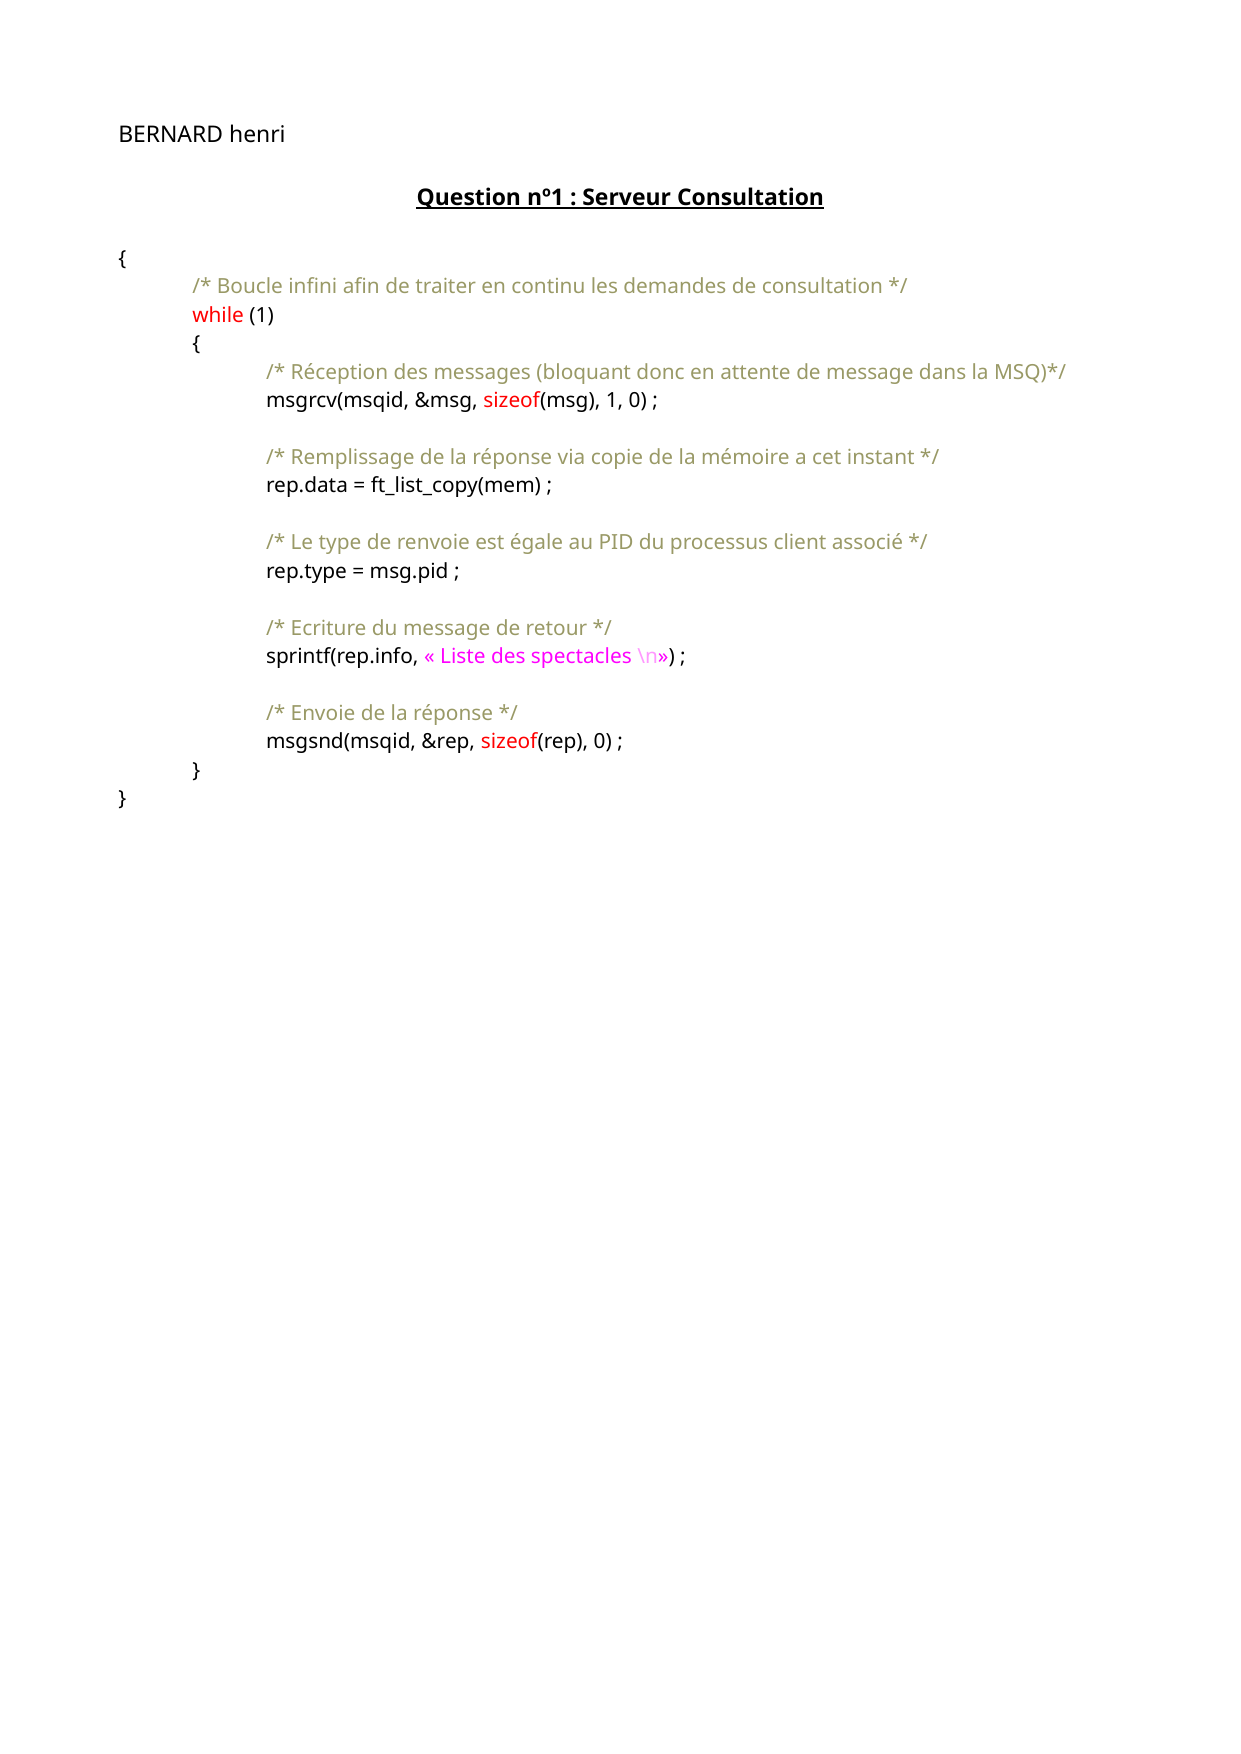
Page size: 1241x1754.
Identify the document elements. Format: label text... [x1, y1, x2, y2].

text } [118, 783, 1122, 812]
text /* Boucle infini afin de traiter en continu les demandes de consultation */ [118, 272, 1122, 300]
text /* Envoie de la réponse */ [118, 698, 1122, 727]
text sprintf(rep.info, « Liste des spectacles \n») ; [118, 641, 1122, 670]
text /* Réception des messages (bloquant donc en attente de message dans la MSQ)*/ [118, 357, 1122, 385]
text /* Remplissage de la réponse via copie de la mémoire a cet instant */ [118, 442, 1122, 471]
text /* Le type de renvoie est égale au PID du processus client associé */ [118, 527, 1122, 556]
text msgrcv(msqid, &msg, sizeof(msg), 1, 0) ; [118, 385, 1122, 414]
text /* Ecriture du message de retour */ [118, 613, 1122, 641]
text while (1) [118, 300, 1122, 328]
text rep.data = ft_list_copy(mem) ; [118, 471, 1122, 499]
text Question nº1 : Serveur Consultation [118, 181, 1122, 212]
text BERNARD henri [118, 118, 1122, 149]
text { [118, 243, 1122, 272]
text rep.type = msg.pid ; [118, 556, 1122, 584]
text msgsnd(msqid, &rep, sizeof(rep), 0) ; [118, 727, 1122, 755]
text { [118, 328, 1122, 357]
text } [118, 755, 1122, 783]
